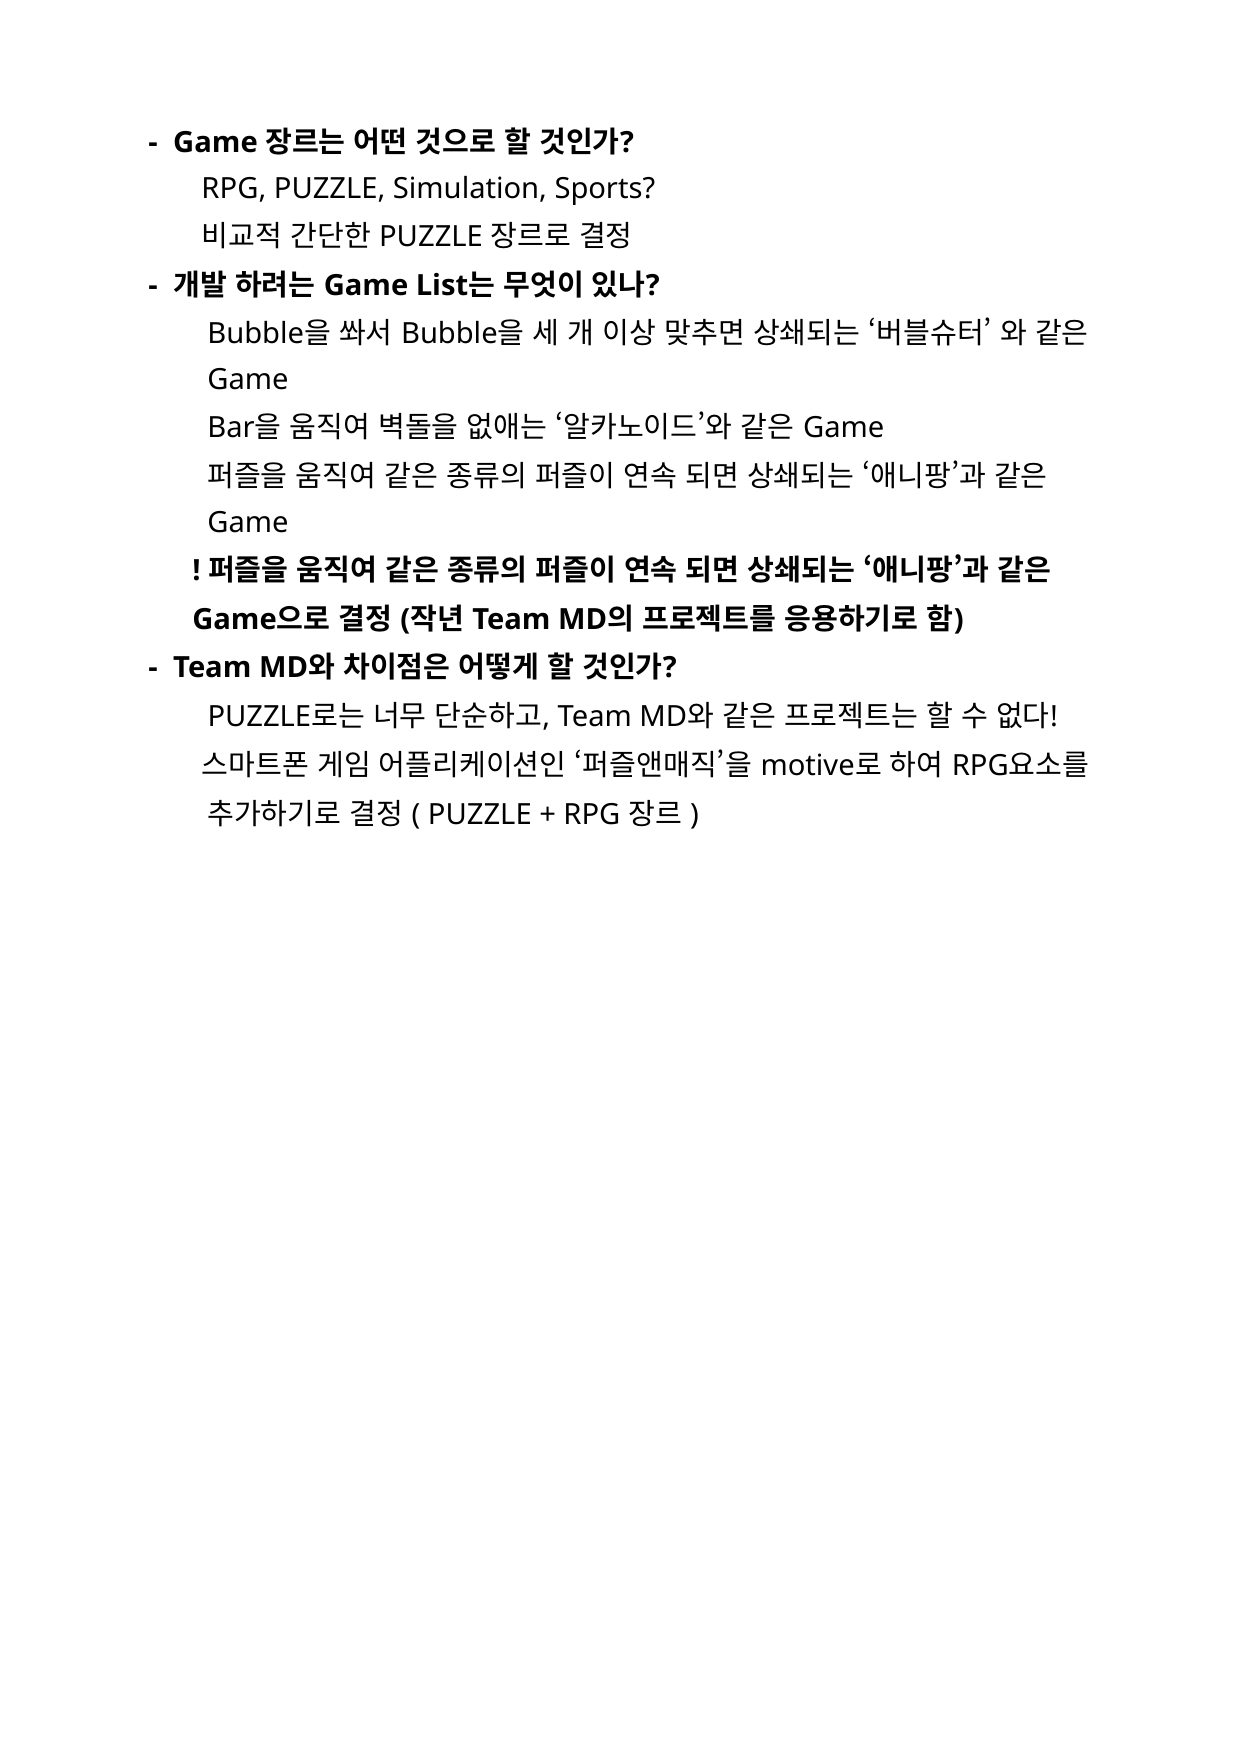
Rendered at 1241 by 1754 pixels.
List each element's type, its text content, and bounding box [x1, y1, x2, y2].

text ! 퍼즐을 움직여 같은 종류의 퍼즐이 연속 되면 상쇄되는 ‘애니팡’과 같은 Game으로 결정 (작년 Team MD의 프로젝트를 응용하기로 함) [118, 547, 1122, 638]
text Bar을 움직여 벽돌을 없애는 ‘알카노이드’와 같은 Game [118, 404, 1122, 446]
text - Team MD와 차이점은 어떻게 할 것인가? [118, 644, 1122, 686]
text PUZZLE로는 너무 단순하고, Team MD와 같은 프로젝트는 할 수 없다! [118, 693, 1122, 735]
text - 개발 하려는 Game List는 무엇이 있나? [118, 261, 1122, 304]
text 퍼즐을 움직여 같은 종류의 퍼즐이 연속 되면 상쇄되는 ‘애니팡’과 같은 Game [118, 453, 1122, 541]
text Bubble을 쏴서 Bubble을 세 개 이상 맞추면 상쇄되는 ‘버블슈터’ 와 같은 Game [118, 310, 1122, 398]
text - Game 장르는 어떤 것으로 할 것인가? [118, 118, 1122, 161]
text 스마트폰 게임 어플리케이션인 ‘퍼즐앤매직’을 motive로 하여 RPG요소를 추가하기로 결정 ( PUZZLE + RPG 장르 ) [118, 742, 1122, 833]
text RPG, PUZZLE, Simulation, Sports? [118, 167, 1122, 207]
text 비교적 간단한 PUZZLE 장르로 결정 [118, 212, 1122, 255]
